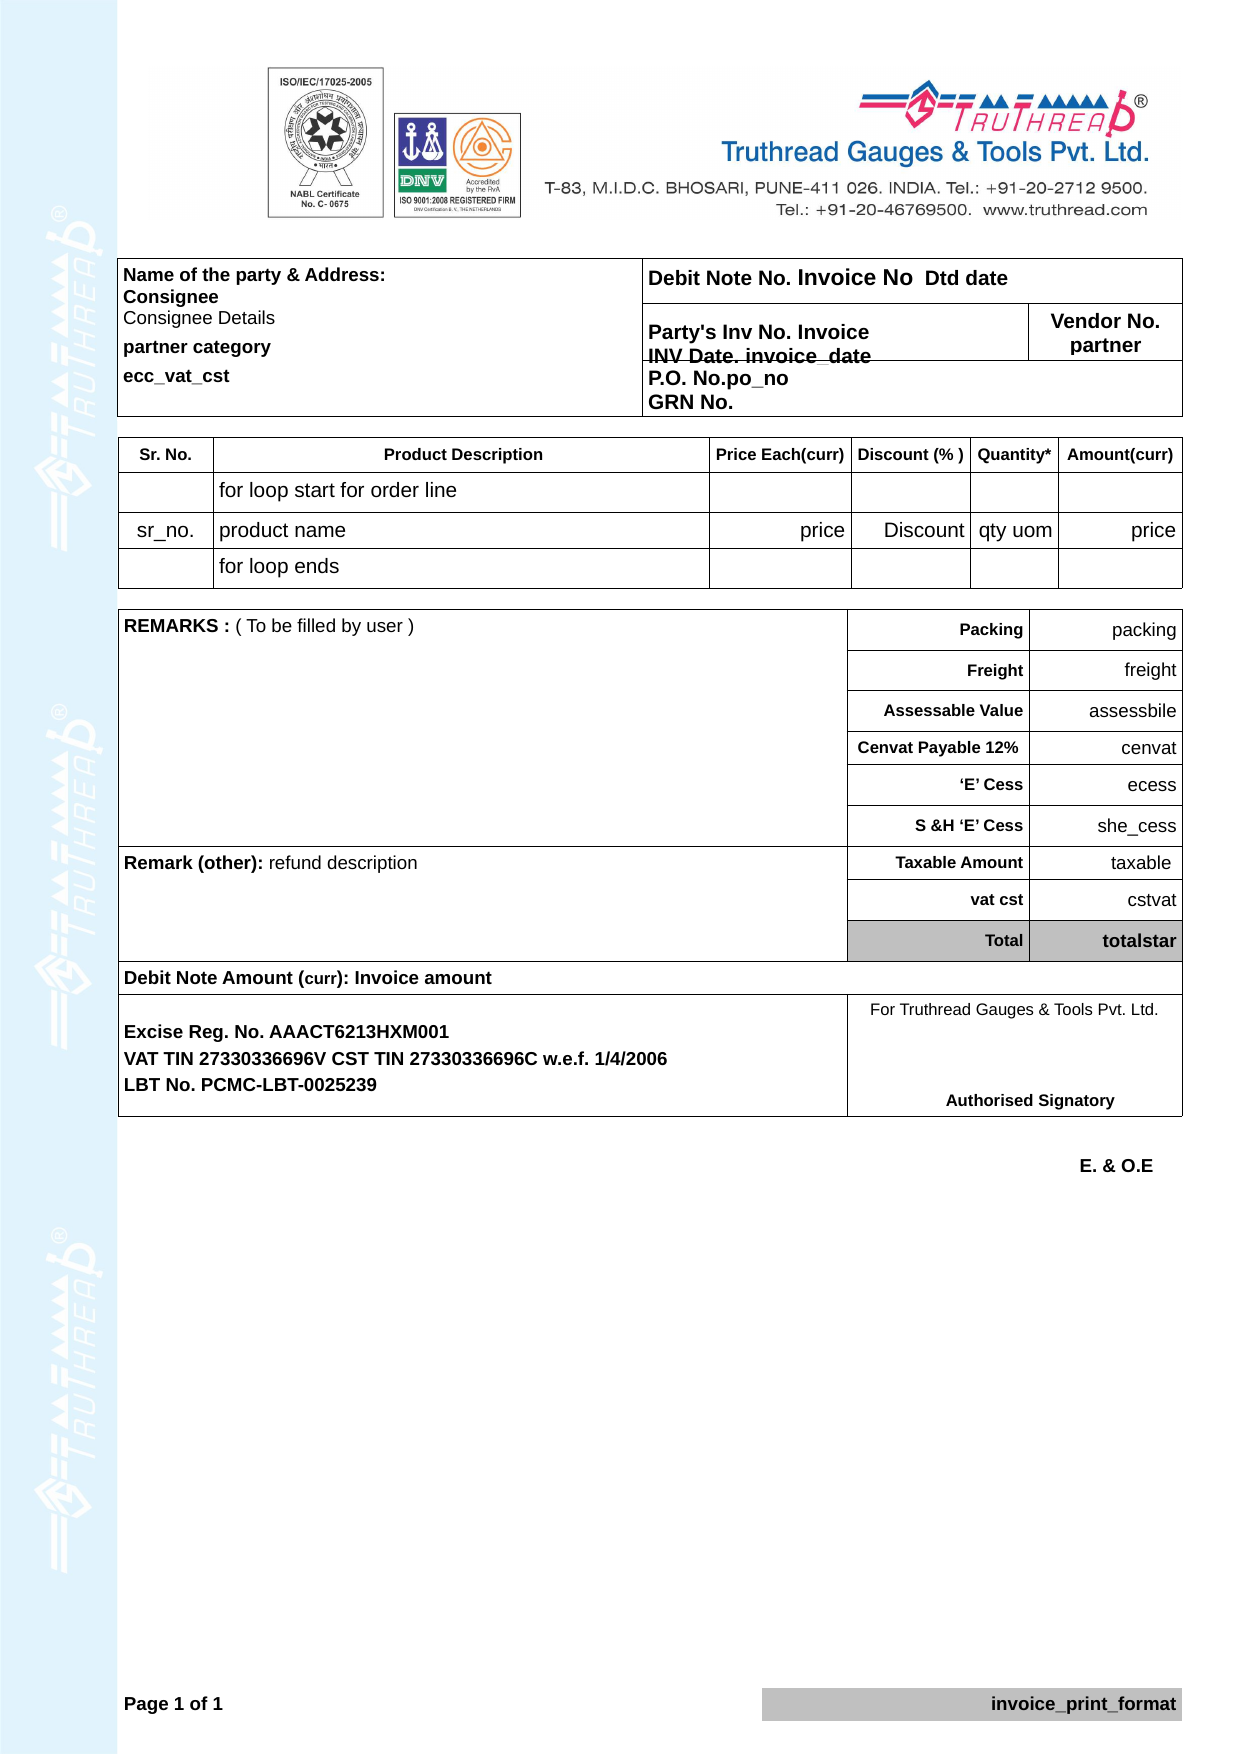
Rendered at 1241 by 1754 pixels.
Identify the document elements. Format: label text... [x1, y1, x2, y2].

table_header REMARKS : ( To be filled by user ) [119, 610, 847, 846]
table_cell price [710, 513, 851, 548]
table_cell ‘E’ Cess [848, 765, 1029, 805]
table_cell E. & O.E [118, 1149, 1182, 1222]
table_cell product name [214, 513, 709, 548]
table_cell [971, 549, 1058, 588]
table_cell [971, 473, 1058, 512]
table_cell [119, 549, 213, 588]
table_cell assessbile [1030, 691, 1182, 731]
table_cell for loop ends [214, 549, 709, 588]
table_header Sr. No. [119, 438, 213, 472]
table_cell Discount [852, 513, 970, 548]
table_cell [119, 473, 213, 512]
table_cell Cenvat Payable 12% [848, 732, 1029, 764]
picture [147, 66, 1182, 220]
table_cell sr_no. [119, 513, 213, 548]
table_cell Remark (other): refund description [119, 847, 847, 961]
table_cell [710, 549, 851, 588]
table_header Product Description [214, 438, 709, 472]
table_cell [710, 473, 851, 512]
table_cell vat cst [848, 880, 1029, 920]
table_header Packing [848, 610, 1029, 649]
table_cell Party's Inv No. Invoice INV Date. invoice_date [643, 304, 1028, 360]
table_cell Taxable Amount [848, 847, 1029, 879]
table_cell cstvat [1030, 880, 1182, 920]
table_cell she_cess [1030, 806, 1182, 846]
table_cell P.O. No.po_no GRN No. [643, 361, 1182, 416]
table_cell ecess [1030, 765, 1182, 805]
table_cell [1059, 549, 1182, 588]
table_header packing [1030, 610, 1182, 649]
table_header Amount(curr) [1059, 438, 1182, 472]
table_cell Vendor No. partner vendor id [1029, 304, 1182, 360]
table_cell totalstar [1030, 921, 1182, 961]
table_cell qty uom [971, 513, 1058, 548]
picture [0, 0, 118, 1754]
table_header Price Each(curr) [710, 438, 851, 472]
table_header Discount (% ) [852, 438, 970, 472]
table_header For Truthread Gauges & Tools Pvt. Ltd. Authorised Signatory [848, 995, 1182, 1116]
table_cell [670, 1117, 1182, 1149]
table_header Excise Reg. No. AAACT6213HXM001 VAT TIN 27330336696V CST TIN 27330336696C w.e.f. 1/4/2006 LBT No. PCMC-LBT-0025239 [119, 995, 847, 1116]
table_header Name of the party & Address: Consignee Consignee Details partner category ecc_vat_cst [118, 259, 642, 416]
table_cell cenvat [1030, 732, 1182, 764]
table_cell [852, 549, 970, 588]
table_cell Debit Note Amount (curr): Invoice amount [119, 962, 1182, 994]
table_cell taxable [1030, 847, 1182, 879]
table_cell Total [848, 921, 1029, 961]
table_cell [852, 473, 970, 512]
table_cell freight [1030, 651, 1182, 690]
table_cell S &H ‘E’ Cess [848, 806, 1029, 846]
table_cell for loop start for order line [214, 473, 709, 512]
table_cell Freight [848, 651, 1029, 690]
table_header Debit Note No. Invoice No Dtd date [643, 259, 1182, 303]
table_cell [1059, 473, 1182, 512]
table_cell [118, 1117, 669, 1149]
table_header Quantity* [971, 438, 1058, 472]
table_cell price [1059, 513, 1182, 548]
table_cell Assessable Value [848, 691, 1029, 731]
